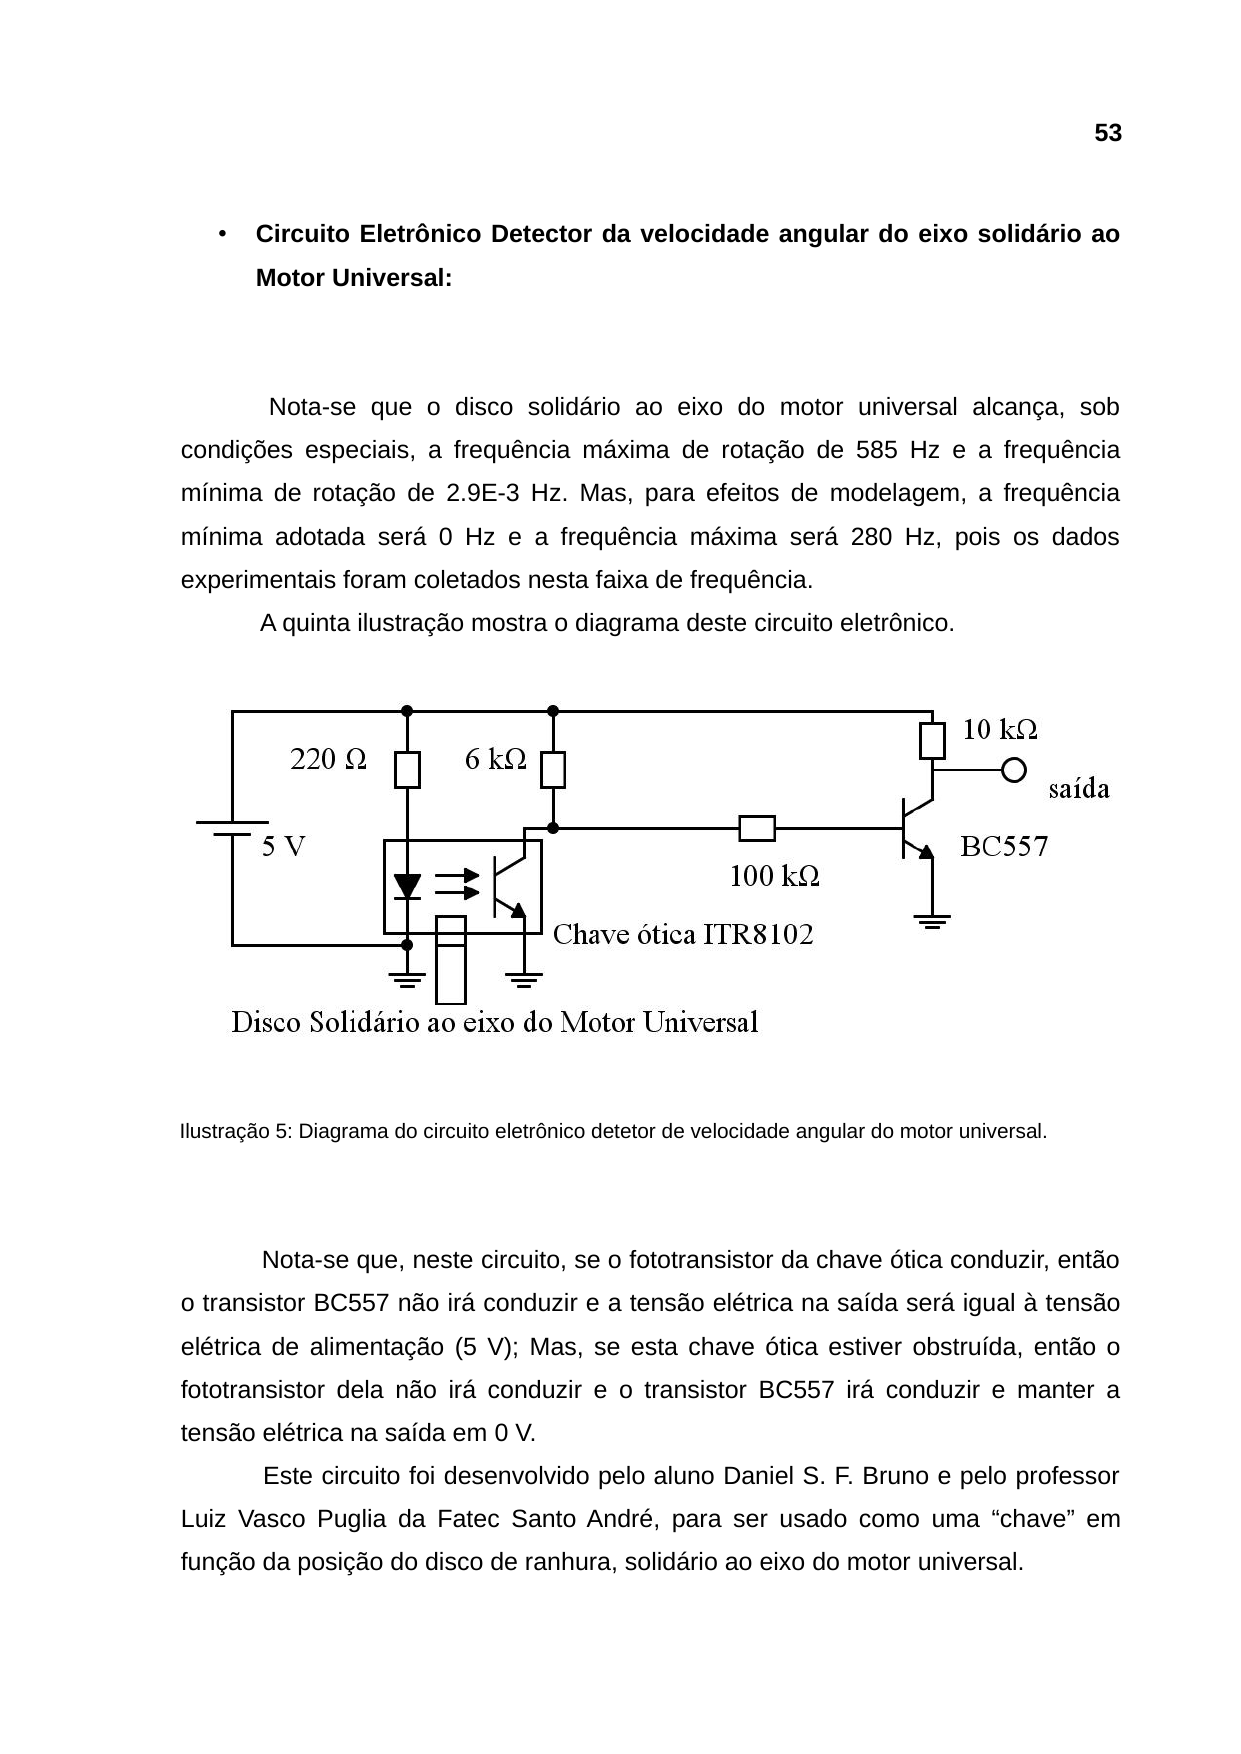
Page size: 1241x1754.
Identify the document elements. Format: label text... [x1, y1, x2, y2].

list Circuito Eletrônico Detector da velocidade angular do eixo solidário ao Motor Universal: [218, 219, 1122, 291]
text Nota-se que, neste circuito, se o fototransistor da chave ótica conduzir, então o transistor BC557 não irá conduzir e a tensão elétrica na saída será igual à tensão elétrica de alimentação (5 V); Mas, se esta chave ótica estiver obstruída, então o fototransistor dela não irá conduzir e o transistor BC557 irá conduzir e manter a tensão elétrica na saída em 0 V. [181, 1245, 1122, 1447]
text A quinta ilustração mostra o diagrama deste circuito eletrônico. [181, 608, 1122, 636]
text Ilustração 5: Diagrama do circuito eletrônico detetor de velocidade angular do motor universal. [179, 1120, 1123, 1143]
picture [179, 693, 1124, 1120]
text Nota-se que o disco solidário ao eixo do motor universal alcança, sob condições especiais, a frequência máxima de rotação de 585 Hz e a frequência mínima de rotação de 2.9E-3 Hz. Mas, para efeitos de modelagem, a frequência mínima adotada será 0 Hz e a frequência máxima será 280 Hz, pois os dados experimentais foram coletados nesta faixa de frequência. [181, 392, 1122, 593]
text Este circuito foi desenvolvido pelo aluno Daniel S. F. Bruno e pelo professor Luiz Vasco Puglia da Fatec Santo André, para ser usado como uma “chave” em função da posição do disco de ranhura, solidário ao eixo do motor universal. [181, 1461, 1122, 1576]
